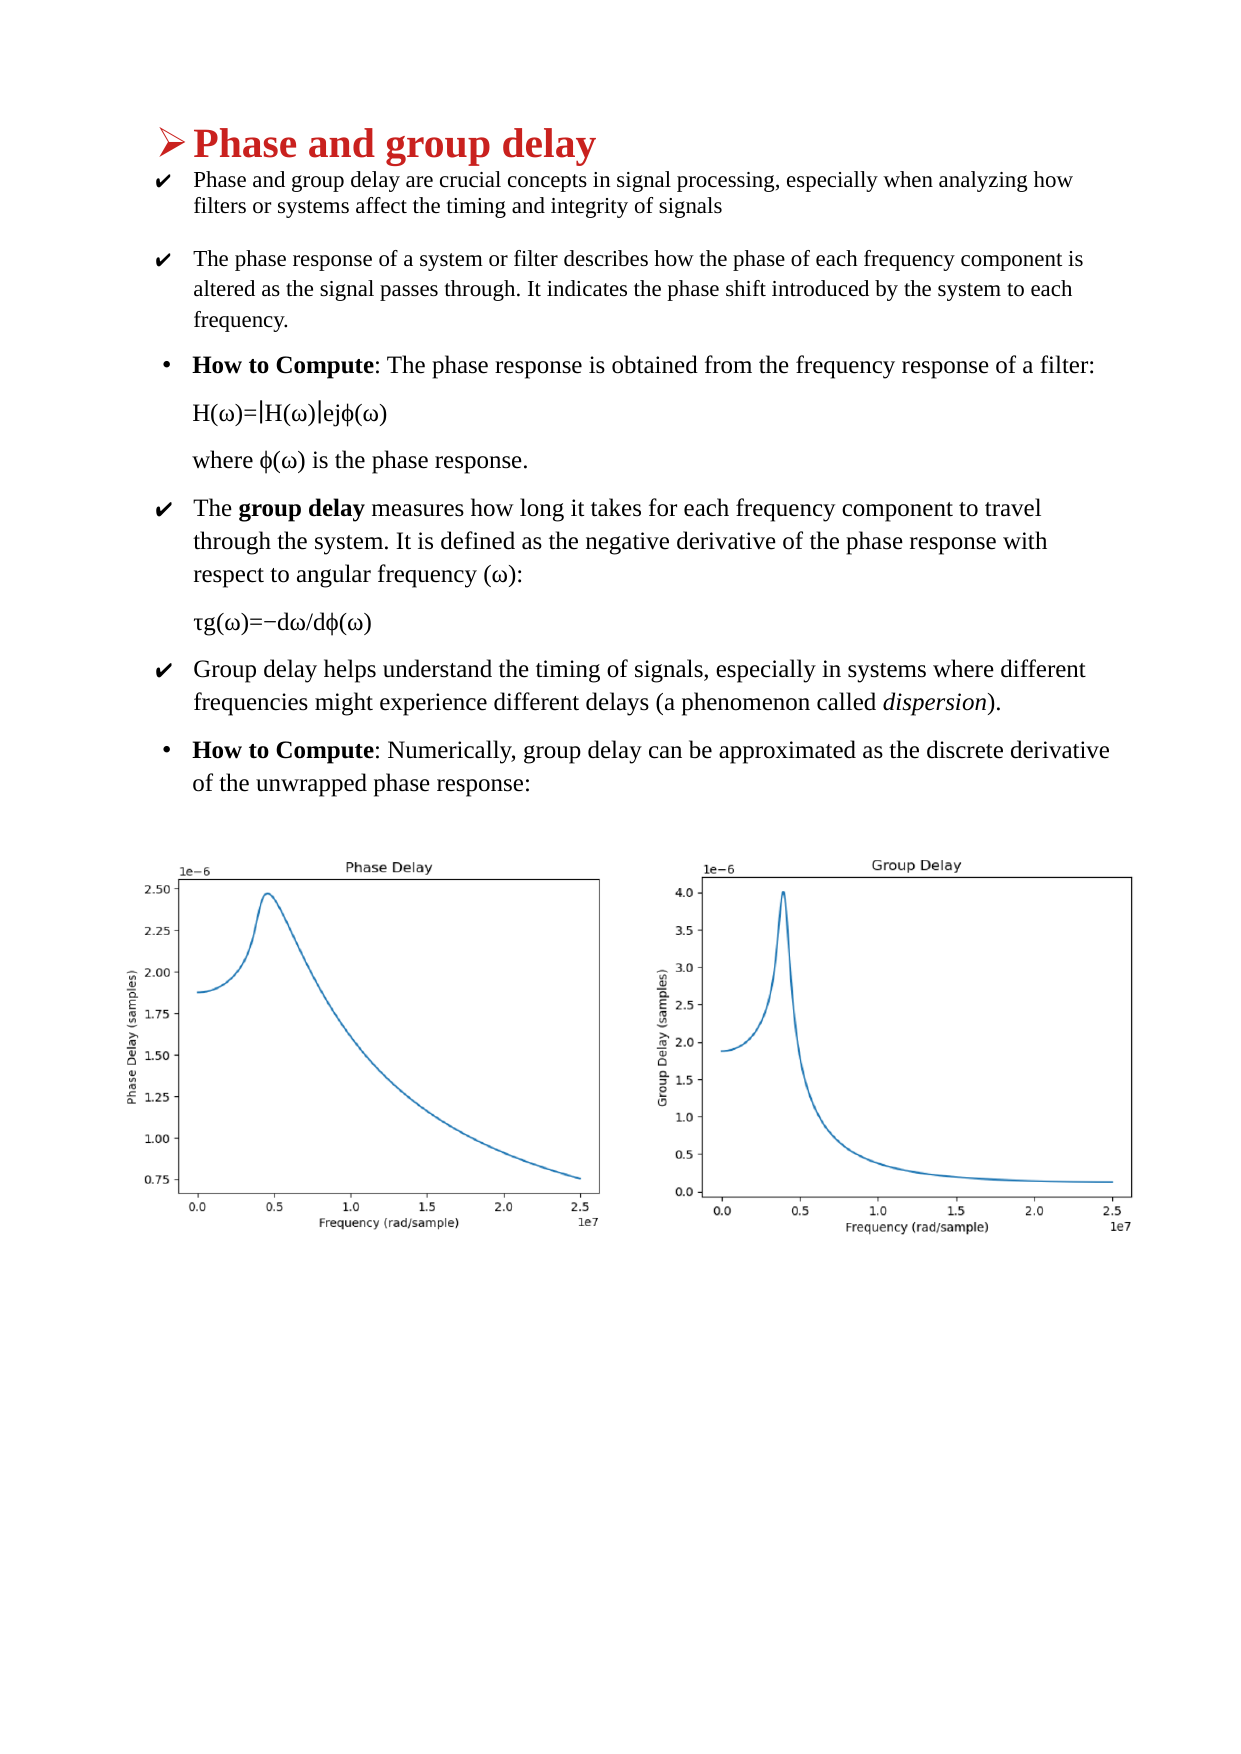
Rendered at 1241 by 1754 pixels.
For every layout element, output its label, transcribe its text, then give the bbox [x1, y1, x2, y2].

picture [644, 853, 1157, 1239]
list The group delay measures how long it takes for each frequency component to travel through the system. It is defined as the negative derivative of the phase response with respect to angular frequency (ω): [156, 493, 1122, 588]
list where ϕ(ω) is the phase response. [162, 446, 1122, 474]
picture [110, 857, 613, 1236]
list How to Compute: The phase response is obtained from the frequency response of a filter: [162, 350, 1122, 379]
list Phase and group delay [156, 118, 1122, 166]
list The phase response of a system or filter describes how the phase of each frequency component is altered as the signal passes through. It indicates the phase shift introduced by the system to each frequency. [156, 245, 1122, 332]
list Phase and group delay are crucial concepts in signal processing, especially when analyzing how filters or systems affect the timing and integrity of signals [156, 166, 1122, 219]
list τg​(ω)=−dω/dϕ(ω)​ [156, 607, 1122, 636]
list How to Compute: Numerically, group delay can be approximated as the discrete derivative of the unwrapped phase response: [162, 735, 1122, 797]
list Group delay helps understand the timing of signals, especially in systems where different frequencies might experience different delays (a phenomenon called dispersion). [156, 654, 1122, 716]
list H(ω)=∣H(ω)∣ejϕ(ω) [162, 398, 1122, 427]
